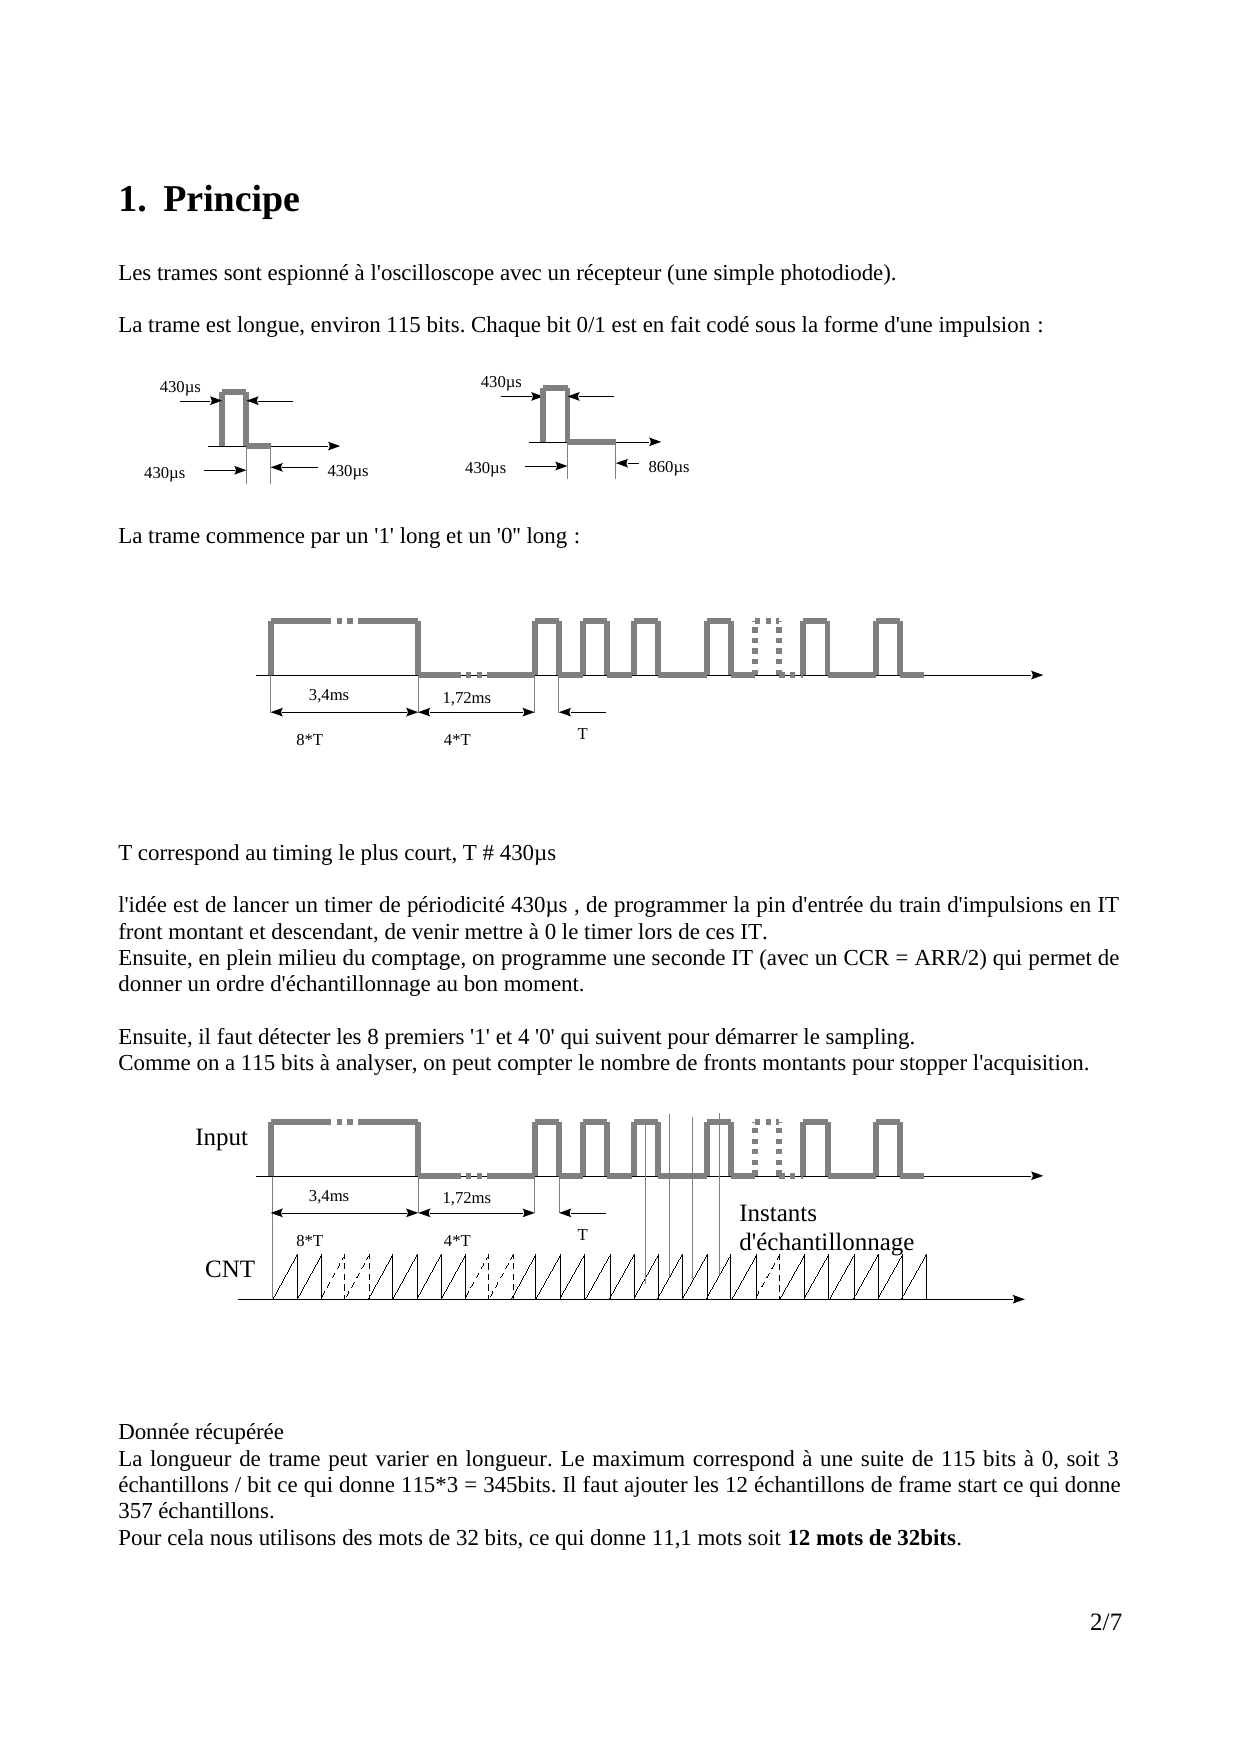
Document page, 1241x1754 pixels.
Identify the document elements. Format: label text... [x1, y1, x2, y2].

text T correspond au timing le plus court, T # 430µs [118, 839, 1122, 865]
text La trame commence par un '1' long et un '0'' long : [118, 522, 1122, 549]
text Ensuite, en plein milieu du comptage, on programme une seconde IT (avec un CCR = ARR/2) qui permet de donner un ordre d'échantillonnage au bon moment. [118, 944, 1122, 997]
text Les trames sont espionné à l'oscilloscope avec un récepteur (une simple photodiode). [118, 259, 1122, 285]
text l'idée est de lancer un timer de périodicité 430µs , de programmer la pin d'entrée du train d'impulsions en IT front montant et descendant, de venir mettre à 0 le timer lors de ces IT. [118, 891, 1122, 944]
text Pour cela nous utilisons des mots de 32 bits, ce qui donne 11,1 mots soit 12 mots de 32bits. [118, 1524, 1122, 1550]
subtitle Principe [118, 176, 1122, 220]
text La longueur de trame peut varier en longueur. Le maximum correspond à une suite de 115 bits à 0, soit 3 échantillons / bit ce qui donne 115*3 = 345bits. Il faut ajouter les 12 échantillons de frame start ce qui donne 357 échantillons. [118, 1445, 1122, 1524]
text Comme on a 115 bits à analyser, on peut compter le nombre de fronts montants pour stopper l'acquisition. [118, 1049, 1122, 1076]
text La trame est longue, environ 115 bits. Chaque bit 0/1 est en fait codé sous la forme d'une impulsion : [118, 312, 1122, 338]
text Donnée récupérée [118, 1418, 1122, 1445]
text Ensuite, il faut détecter les 8 premiers '1' et 4 '0' qui suivent pour démarrer le sampling. [118, 1023, 1122, 1049]
